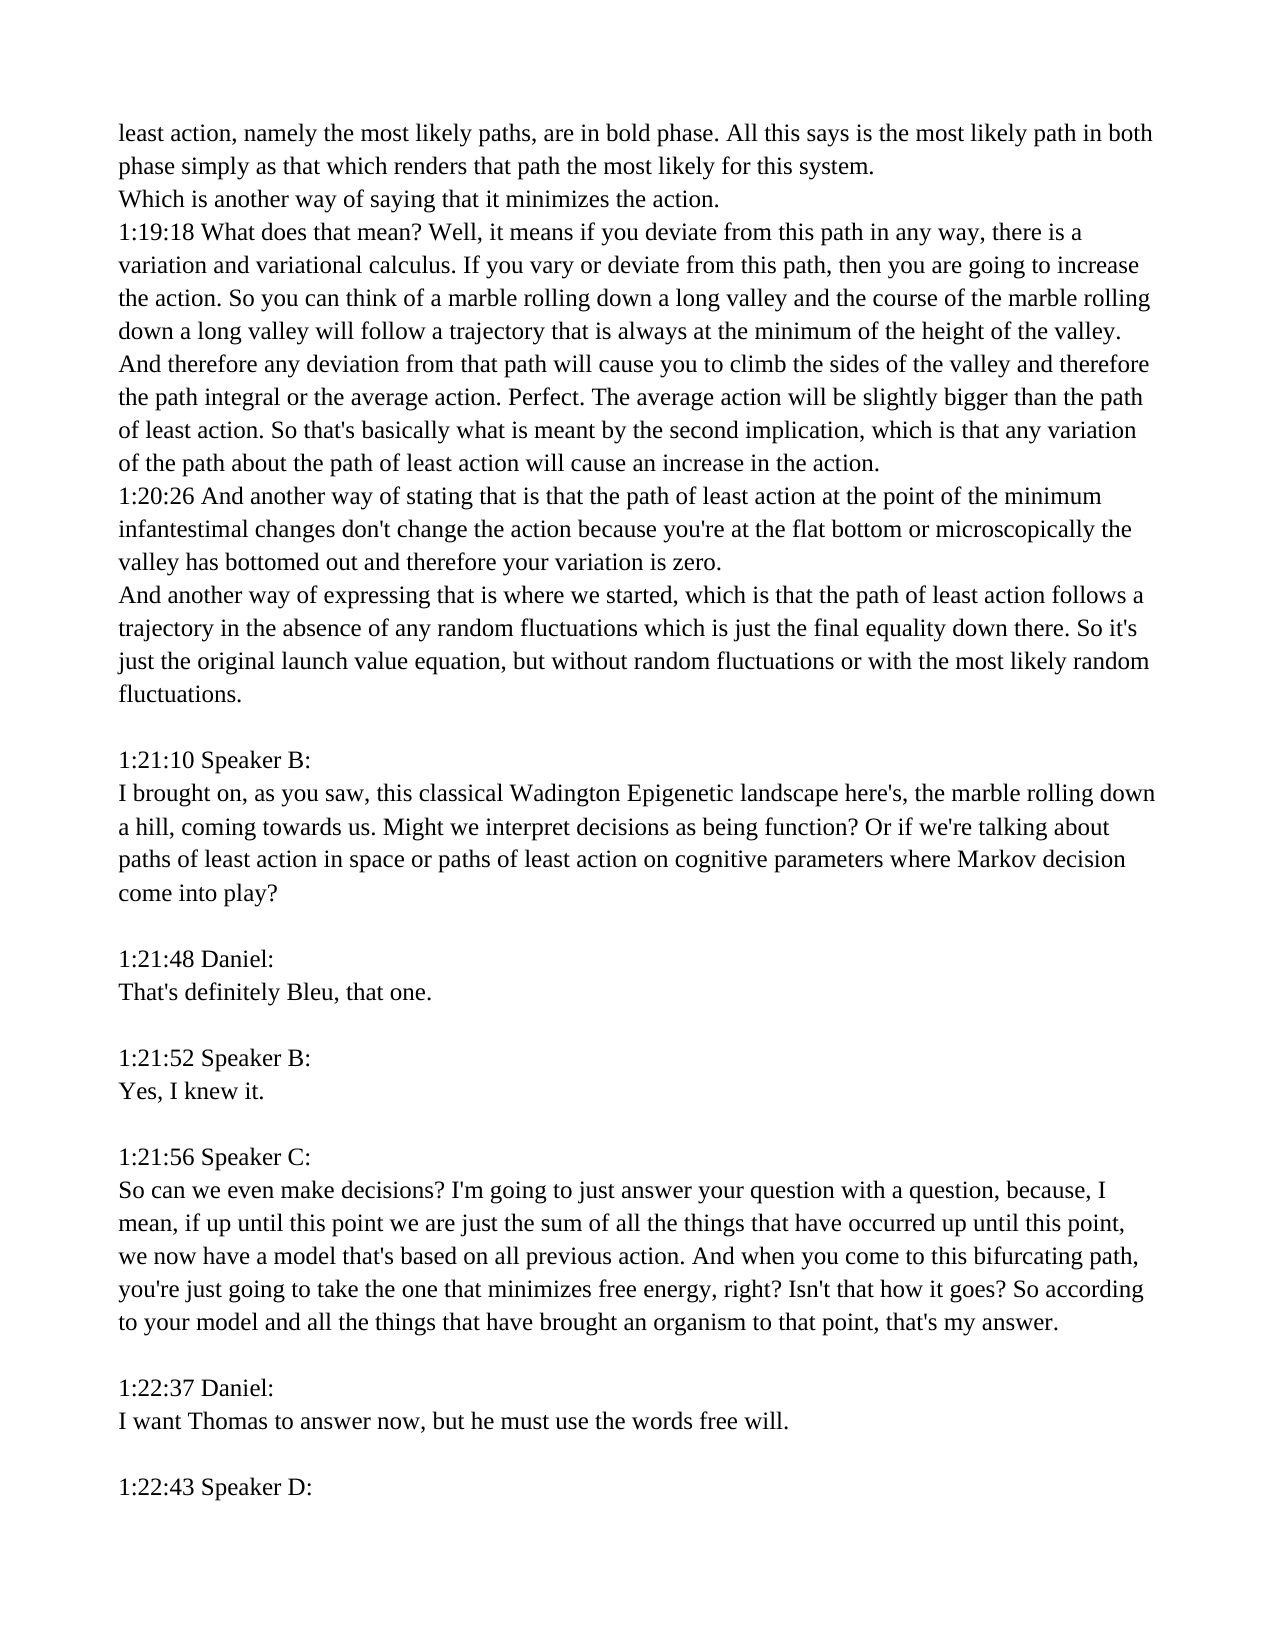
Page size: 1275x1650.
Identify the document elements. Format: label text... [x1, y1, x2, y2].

text And therefore any deviation from that path will cause you to climb the sides of the valley and therefore the path integral or the average action. Perfect. The average action will be slightly bigger than the path of least action. So that's basically what is meant by the second implication, which is that any variation of the path about the path of least action will cause an increase in the action. [118, 349, 1157, 477]
text 1:20:26 And another way of stating that is that the path of least action at the point of the minimum infantestimal changes don't change the action because you're at the flat bottom or microscopically the valley has bottomed out and therefore your variation is zero. [118, 481, 1157, 576]
text 1:21:10 Speaker B: [118, 746, 1157, 774]
text 1:21:48 Daniel: [118, 944, 1157, 972]
text 1:22:37 Daniel: [118, 1373, 1157, 1402]
text Which is another way of saying that it minimizes the action. [118, 184, 1157, 213]
text 1:21:52 Speaker B: [118, 1043, 1157, 1071]
text 1:22:43 Speaker D: [118, 1472, 1157, 1501]
text 1:19:18 What does that mean? Well, it means if you deviate from this path in any way, there is a variation and variational calculus. If you vary or deviate from this path, then you are going to increase the action. So you can think of a marble rolling down a long valley and the course of the marble rolling down a long valley will follow a trajectory that is always at the minimum of the height of the valley. [118, 217, 1157, 345]
text I want Thomas to answer now, but he must use the words free will. [118, 1406, 1157, 1435]
text So can we even make decisions? I'm going to just answer your question with a question, because, I mean, if up until this point we are just the sum of all the things that have occurred up until this point, we now have a model that's based on all previous action. And when you come to this bifurcating path, you're just going to take the one that minimizes free energy, right? Isn't that how it goes? So according to your model and all the things that have brought an organism to that point, that's my answer. [118, 1175, 1157, 1336]
text And another way of expressing that is where we started, which is that the path of least action follows a trajectory in the absence of any random fluctuations which is just the final equality down there. So it's just the original launch value equation, but without random fluctuations or with the most likely random fluctuations. [118, 580, 1157, 708]
text 1:21:56 Speaker C: [118, 1142, 1157, 1171]
text I brought on, as you saw, this classical Wadington Epigenetic landscape here's, the marble rolling down a hill, coming towards us. Might we interpret decisions as being function? Or if we're talking about paths of least action in space or paths of least action on cognitive parameters where Markov decision come into play? [118, 778, 1157, 906]
text Yes, I knew it. [118, 1076, 1157, 1104]
text That's definitely Bleu, that one. [118, 977, 1157, 1005]
text least action, namely the most likely paths, are in bold phase. All this says is the most likely path in both phase simply as that which renders that path the most likely for this system. [118, 118, 1157, 180]
